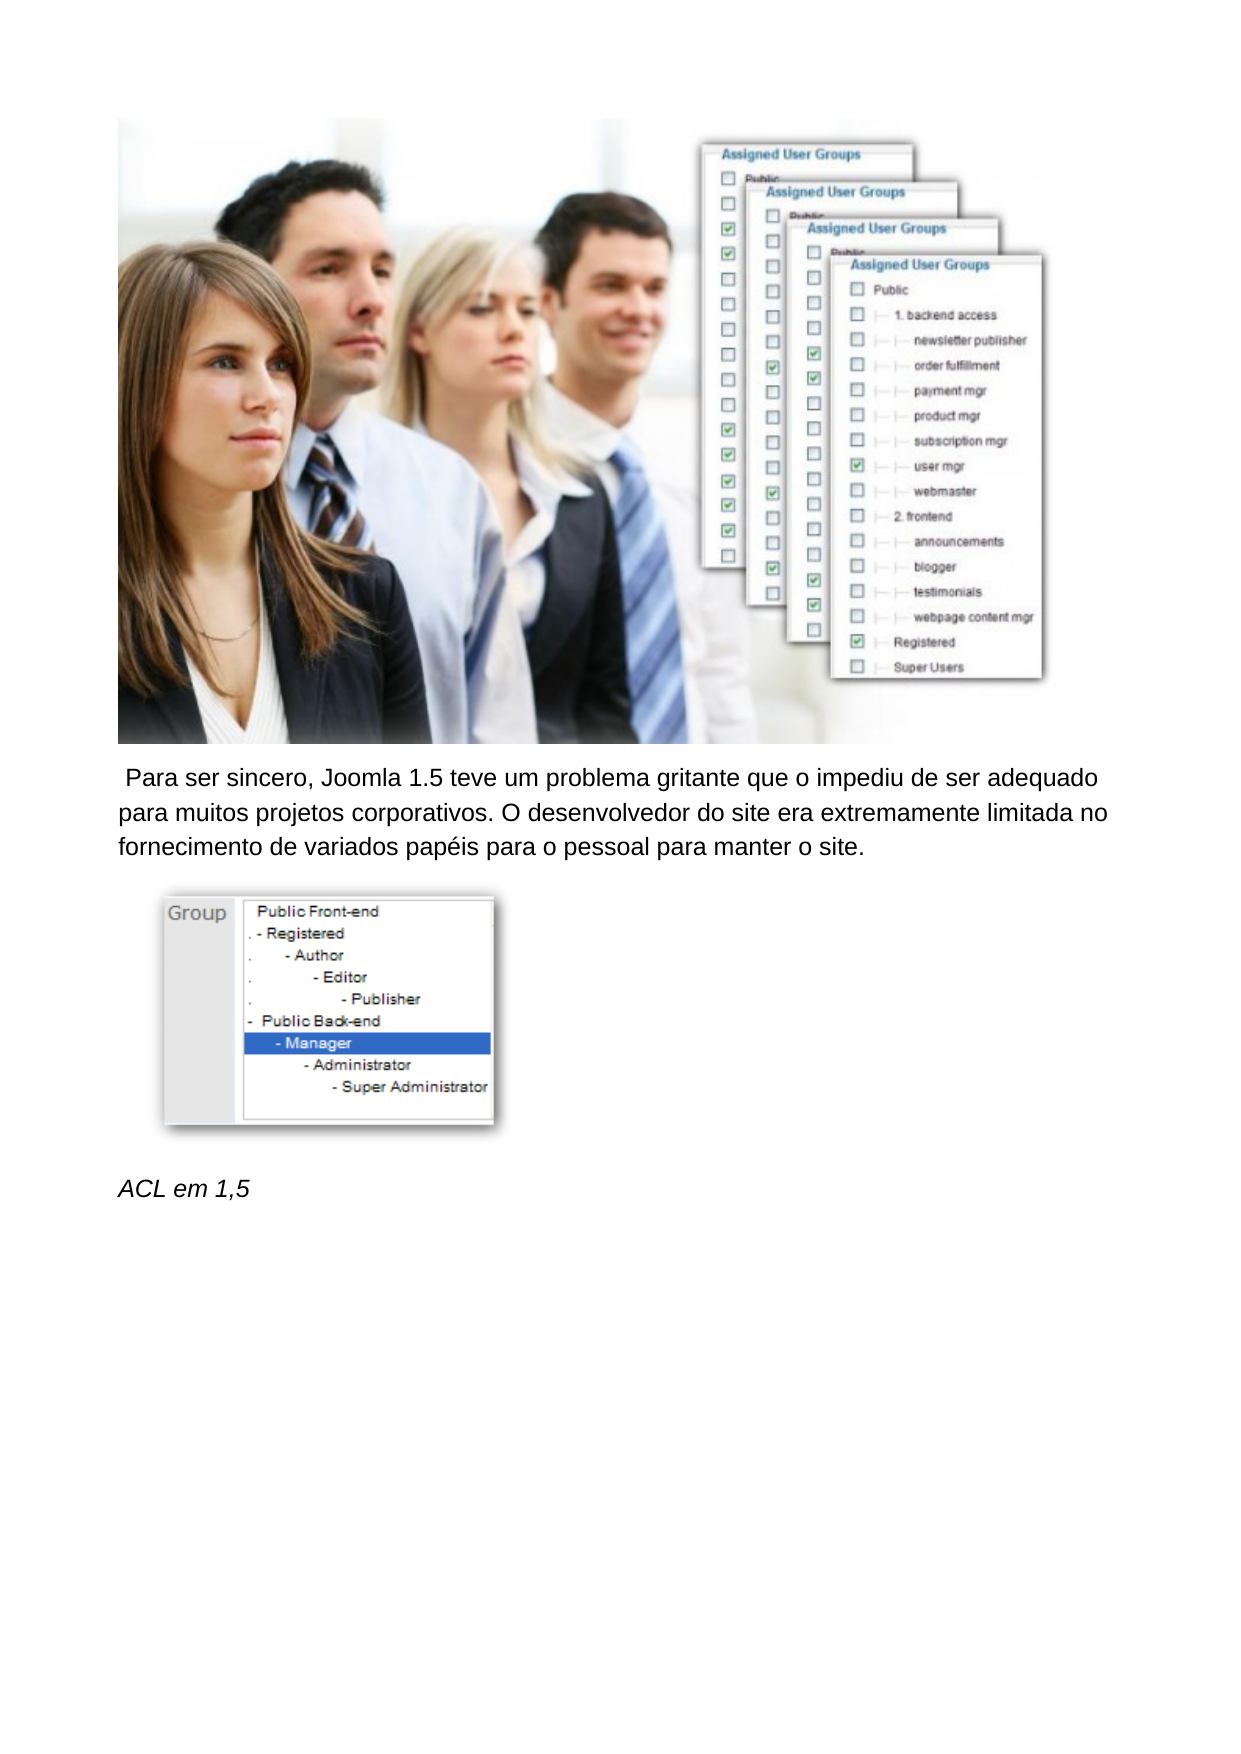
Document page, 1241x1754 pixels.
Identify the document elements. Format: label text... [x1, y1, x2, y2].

text ACL em 1,5 [118, 1174, 1122, 1202]
picture [149, 881, 515, 1147]
picture [118, 118, 1056, 744]
text Para ser sincero, Joomla 1.5 teve um problema gritante que o impediu de ser adequado para muitos projetos corporativos. O desenvolvedor do site era extremamente limitada no fornecimento de variados papéis para o pessoal para manter o site. [118, 763, 1122, 861]
